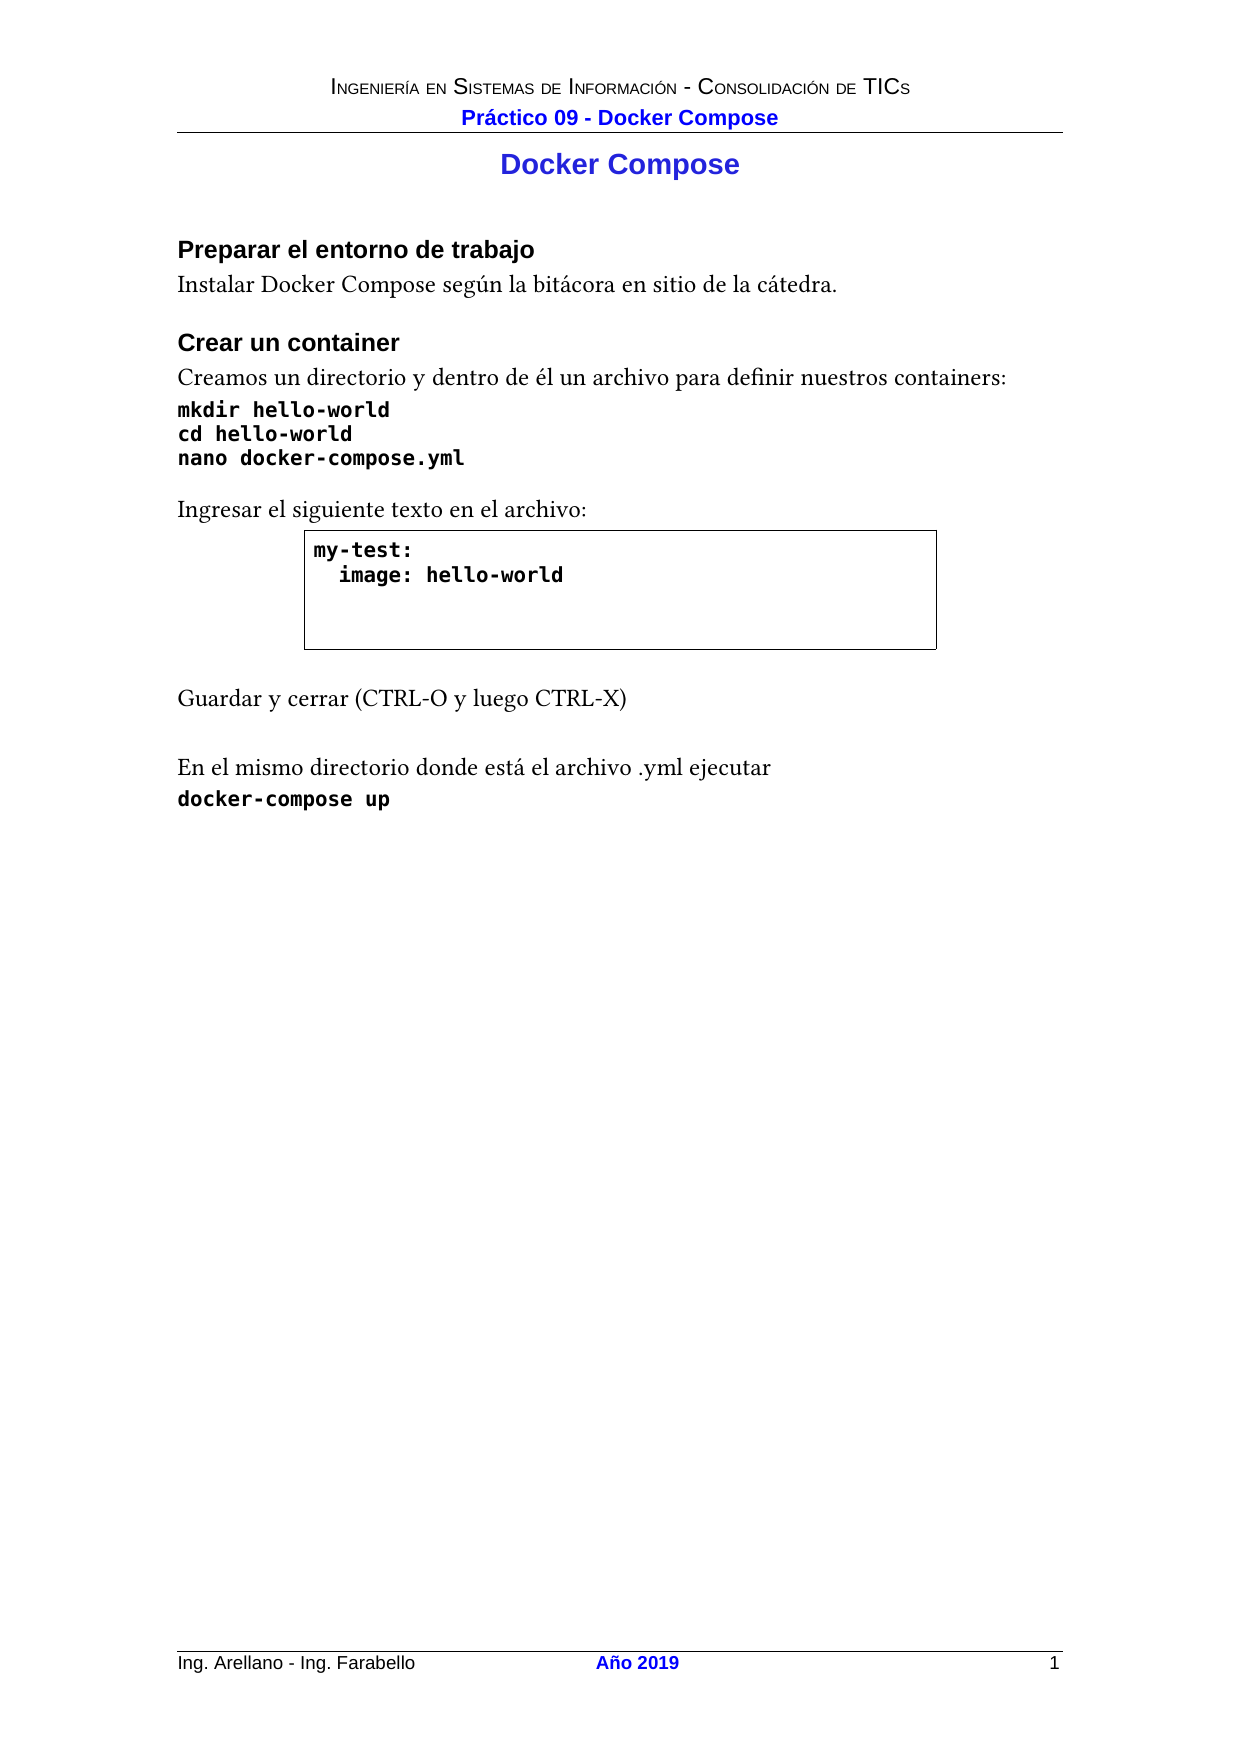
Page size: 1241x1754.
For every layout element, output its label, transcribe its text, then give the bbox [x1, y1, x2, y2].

subtitle Docker Compose [177, 148, 1063, 180]
text image: hello-world [313, 563, 927, 587]
text mkdir hello-world [177, 398, 1063, 422]
subtitle Crear un container [177, 329, 1063, 357]
subtitle Preparar el entorno de trabajo [177, 235, 1063, 263]
text my-test: [313, 538, 927, 563]
text Ingresar el siguiente texto en el archivo: [177, 495, 1063, 523]
text Creamos un directorio y dentro de él un archivo para definir nuestros containers: [177, 363, 1063, 392]
text nano docker-compose.yml [177, 446, 1063, 471]
text En el mismo directorio donde está el archivo .yml ejecutar [177, 753, 1063, 781]
text docker-compose up [177, 787, 1063, 811]
text cd hello-world [177, 422, 1063, 446]
text Instalar Docker Compose según la bitácora en sitio de la cátedra. [177, 270, 1063, 298]
text Guardar y cerrar (CTRL-O y luego CTRL-X) [177, 684, 1063, 712]
